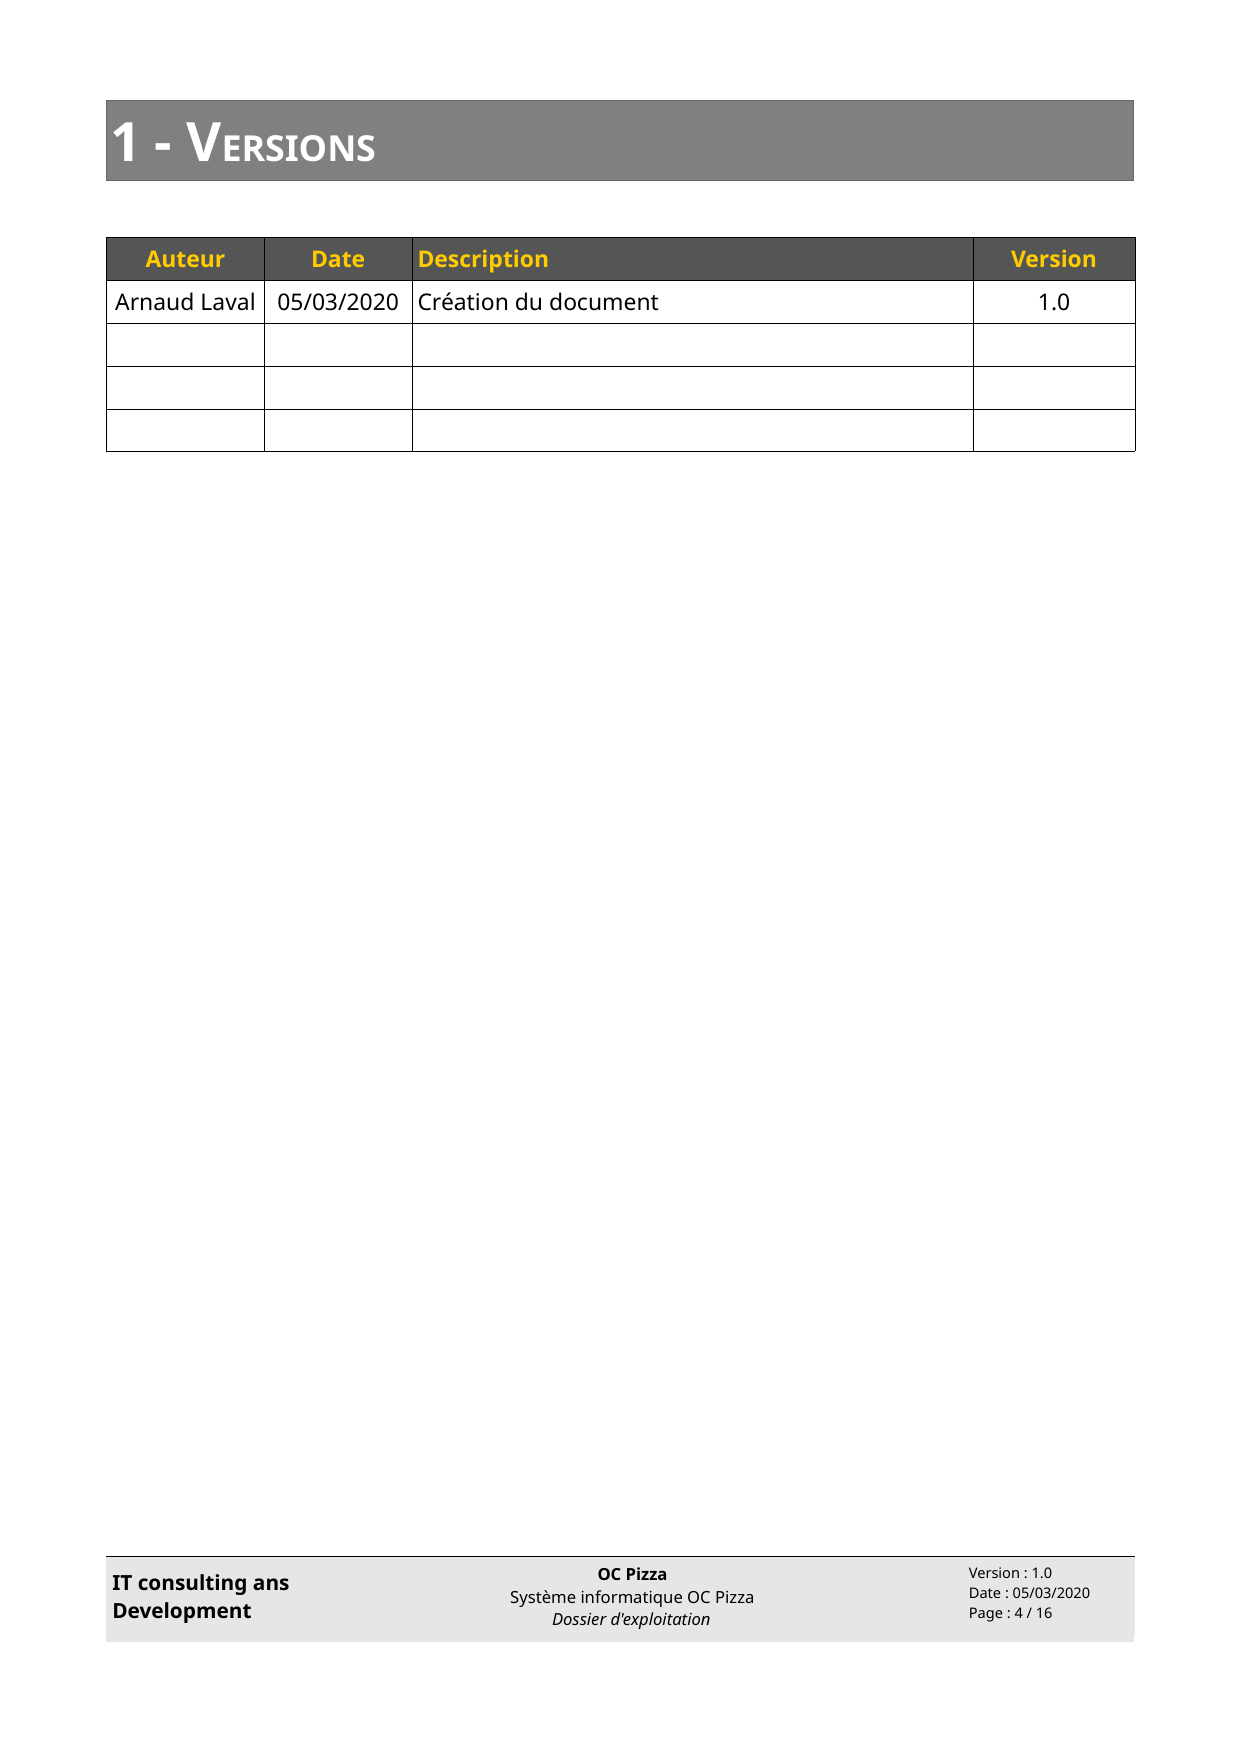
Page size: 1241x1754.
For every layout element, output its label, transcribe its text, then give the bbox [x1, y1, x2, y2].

table_cell [974, 367, 1135, 408]
table_header Auteur [107, 238, 264, 280]
table_cell Création du document [413, 281, 973, 323]
table_cell [265, 324, 412, 366]
table_cell [265, 410, 412, 451]
table_cell [974, 324, 1135, 366]
table_header Description [413, 238, 973, 280]
table_header Version [974, 238, 1135, 280]
table_cell [107, 324, 264, 366]
subtitle Versions [107, 101, 1133, 180]
table_cell 1.0 [974, 281, 1135, 323]
table_header Date [265, 238, 412, 280]
table_cell 05/03/2020 [265, 281, 412, 323]
table_cell [413, 367, 973, 408]
table_cell [107, 410, 264, 451]
table_cell [265, 367, 412, 408]
table_cell [107, 367, 264, 408]
table_cell [413, 410, 973, 451]
table_cell [413, 324, 973, 366]
table_cell Arnaud Laval [107, 281, 264, 323]
table_cell [974, 410, 1135, 451]
